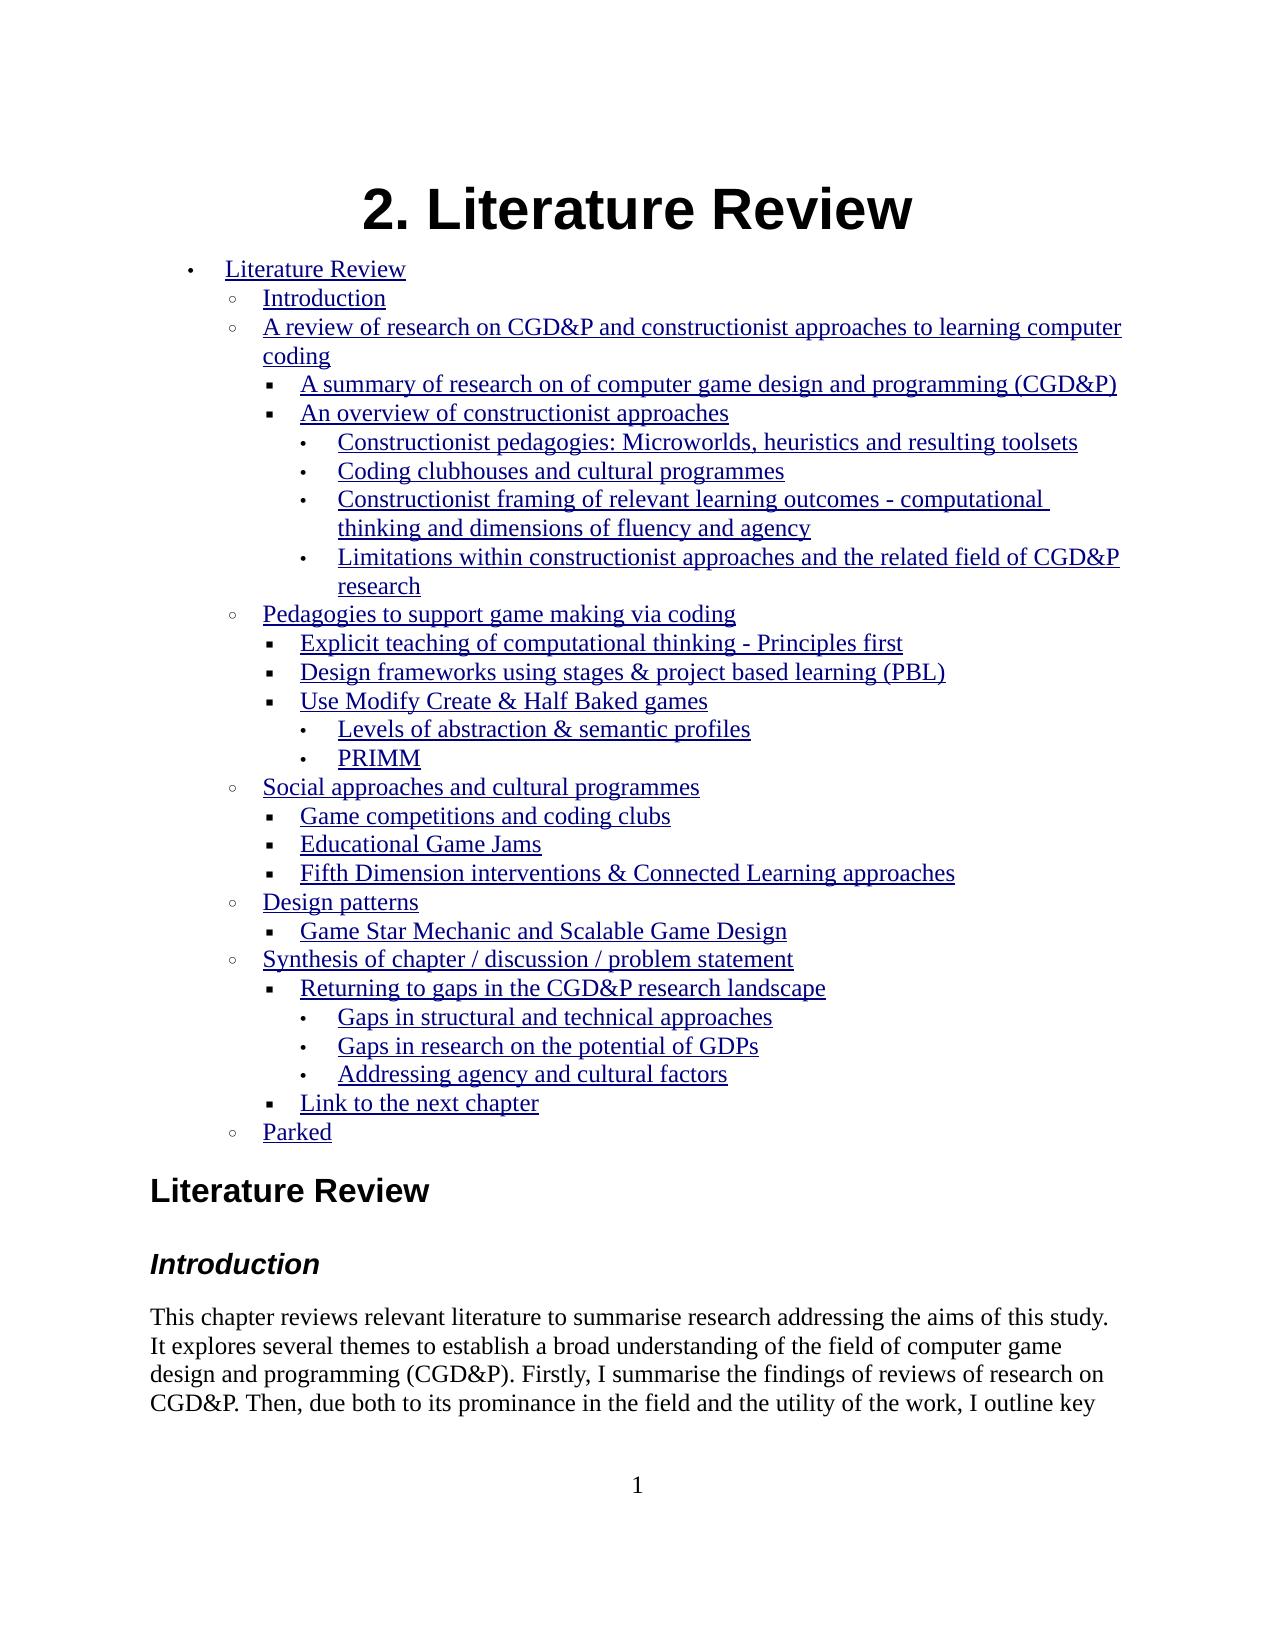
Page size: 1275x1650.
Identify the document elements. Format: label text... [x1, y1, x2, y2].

list Parked [225, 1117, 1125, 1146]
list A summary of research on of computer game design and programming (CGD&P) [262, 369, 1125, 398]
list Limitations within constructionist approaches and the related field of CGD&P research [300, 542, 1125, 599]
list An overview of constructionist approaches [262, 398, 1125, 427]
list PRIMM [300, 743, 1125, 772]
subtitle Literature Review [150, 1171, 1125, 1209]
list Design patterns [225, 887, 1125, 916]
list Levels of abstraction & semantic profiles [300, 714, 1125, 743]
list Gaps in research on the potential of GDPs [300, 1031, 1125, 1059]
list A review of research on CGD&P and constructionist approaches to learning computer coding [225, 312, 1125, 369]
list Introduction [225, 283, 1125, 312]
list Pedagogies to support game making via coding [225, 599, 1125, 628]
list Coding clubhouses and cultural programmes [300, 456, 1125, 484]
list Synthesis of chapter / discussion / problem statement [225, 944, 1125, 973]
list Constructionist framing of relevant learning outcomes - computational thinking and dimensions of fluency and agency [300, 484, 1125, 542]
list Link to the next chapter [262, 1088, 1125, 1117]
list Fifth Dimension interventions & Connected Learning approaches [262, 858, 1125, 887]
list Addressing agency and cultural factors [300, 1059, 1125, 1088]
list Game Star Mechanic and Scalable Game Design [262, 916, 1125, 944]
list Constructionist pedagogies: Microworlds, heuristics and resulting toolsets [300, 427, 1125, 456]
text This chapter reviews relevant literature to summarise research addressing the aims of this study. It explores several themes to establish a broad understanding of the field of computer game design and programming (CGD&P). Firstly, I summarise the findings of reviews of research on CGD&P. Then, due both to its prominance in the field and the utility of the work, I outline key [150, 1302, 1125, 1417]
subtitle Introduction [150, 1247, 1125, 1281]
list Game competitions and coding clubs [262, 801, 1125, 829]
list Literature Review [187, 254, 1125, 283]
list Gaps in structural and technical approaches [300, 1002, 1125, 1031]
list Use Modify Create & Half Baked games [262, 686, 1125, 714]
list Design frameworks using stages & project based learning (PBL) [262, 657, 1125, 686]
list Educational Game Jams [262, 829, 1125, 858]
list Returning to gaps in the CGD&P research landscape [262, 973, 1125, 1002]
list Explicit teaching of computational thinking - Principles first [262, 628, 1125, 657]
list Social approaches and cultural programmes [225, 772, 1125, 801]
title 2. Literature Review [150, 175, 1125, 242]
